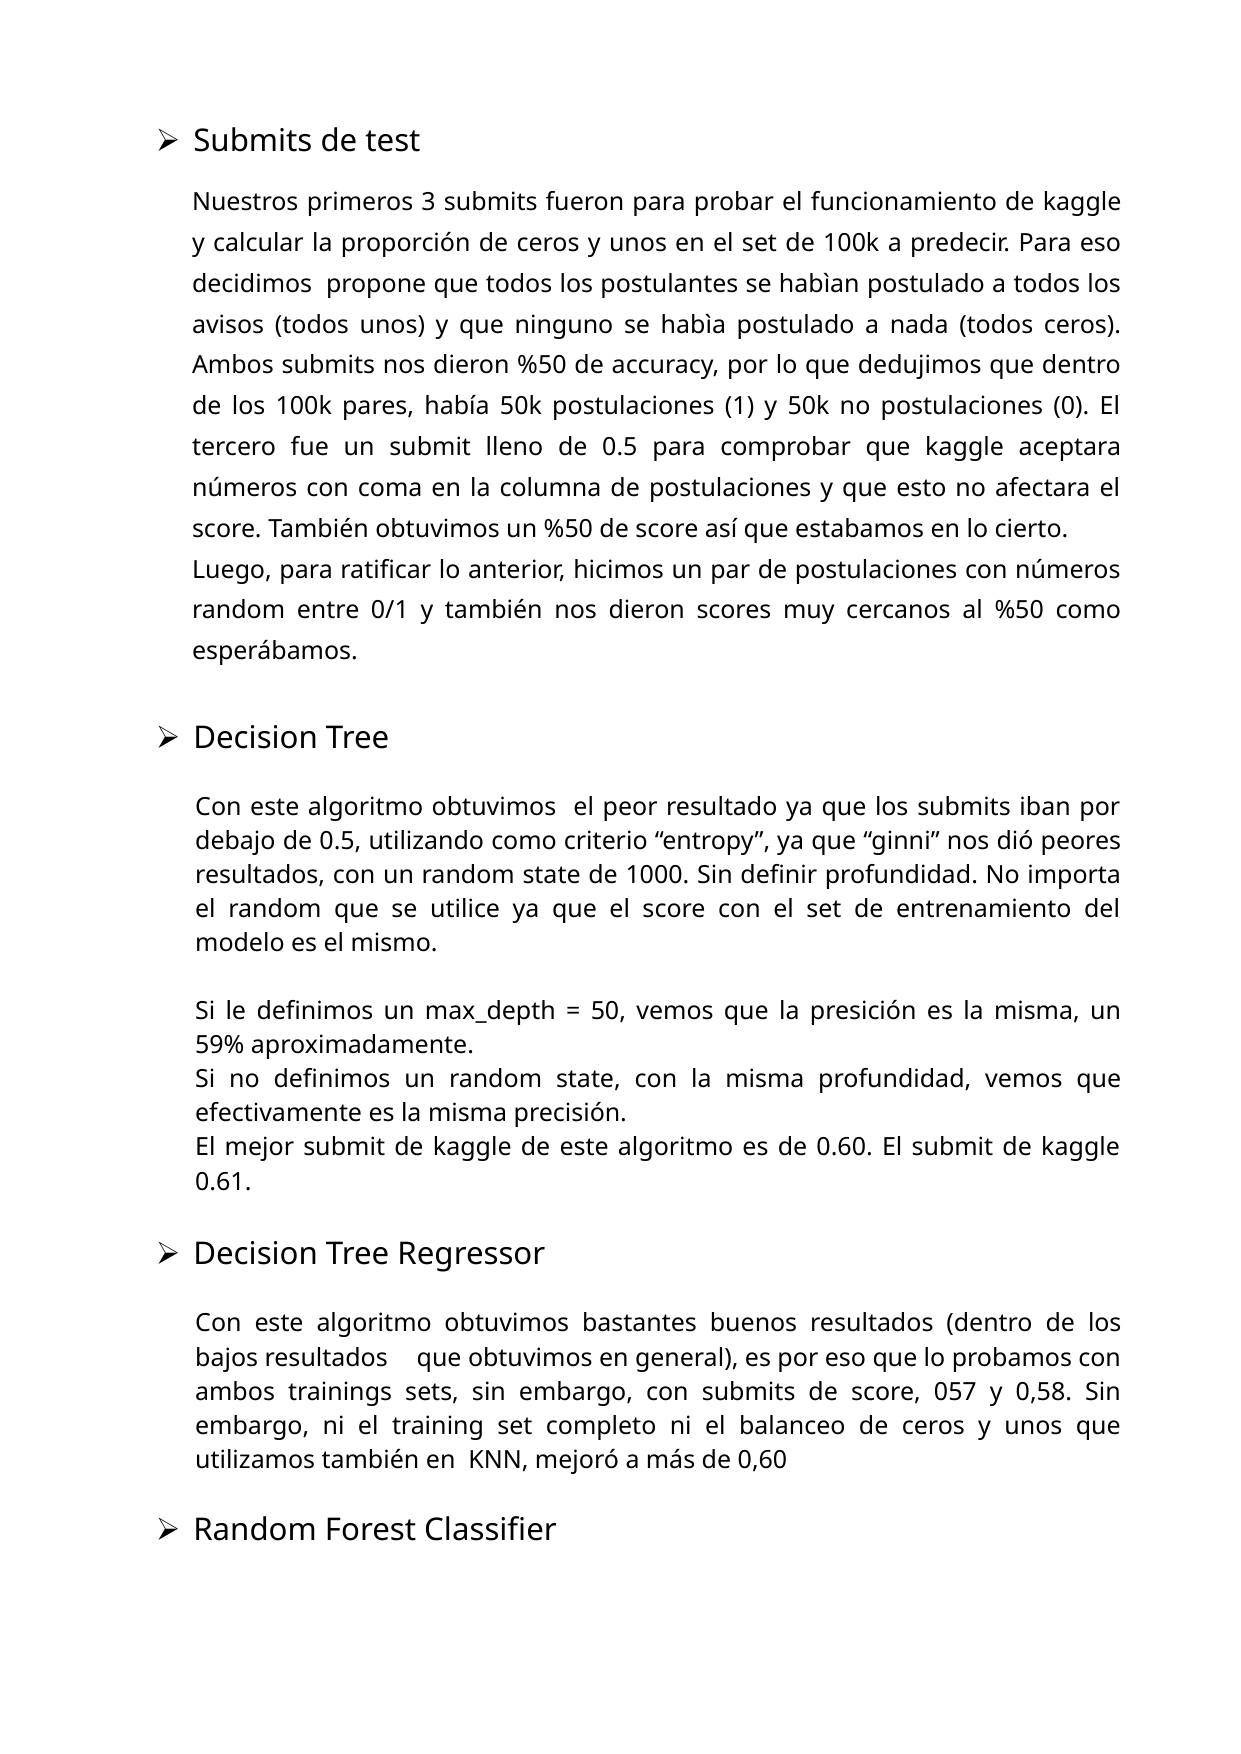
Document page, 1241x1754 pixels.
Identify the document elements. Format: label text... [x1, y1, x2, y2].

text Con este algoritmo obtuvimos el peor resultado ya que los submits iban por debajo de 0.5, utilizando como criterio “entropy”, ya que “ginni” nos dió peores resultados, con un random state de 1000. Sin definir profundidad. No importa el random que se utilice ya que el score con el set de entrenamiento del modelo es el mismo. [195, 788, 1122, 959]
text El mejor submit de kaggle de este algoritmo es de 0.60. El submit de kaggle 0.61. [195, 1129, 1122, 1197]
list Submits de test [156, 118, 1122, 161]
list Decision Tree [156, 714, 1122, 757]
list Luego, para ratificar lo anterior, hicimos un par de postulaciones con números random entre 0/1 y también nos dieron scores muy cercanos al %50 como esperábamos. [162, 551, 1122, 667]
list Decision Tree Regressor [156, 1231, 1122, 1274]
list Random Forest Classifier [156, 1507, 1122, 1549]
list Nuestros primeros 3 submits fueron para probar el funcionamiento de kaggle y calcular la proporción de ceros y unos en el set de 100k a predecir. Para eso decidimos propone que todos los postulantes se habìan postulado a todos los avisos (todos unos) y que ninguno se habìa postulado a nada (todos ceros). Ambos submits nos dieron %50 de accuracy, por lo que dedujimos que dentro de los 100k pares, había 50k postulaciones (1) y 50k no postulaciones (0). El tercero fue un submit lleno de 0.5 para comprobar que kaggle aceptara números con coma en la columna de postulaciones y que esto no afectara el score. También obtuvimos un %50 de score así que estabamos en lo cierto. [162, 184, 1122, 544]
text Si le definimos un max_depth = 50, vemos que la presición es la misma, un 59% aproximadamente. [195, 993, 1122, 1061]
text Con este algoritmo obtuvimos bastantes buenos resultados (dentro de los bajos resultados que obtuvimos en general), es por eso que lo probamos con ambos trainings sets, sin embargo, con submits de score, 057 y 0,58. Sin embargo, ni el training set completo ni el balanceo de ceros y unos que utilizamos también en KNN, mejoró a más de 0,60 [195, 1305, 1122, 1475]
text Si no definimos un random state, con la misma profundidad, vemos que efectivamente es la misma precisión. [195, 1061, 1122, 1129]
